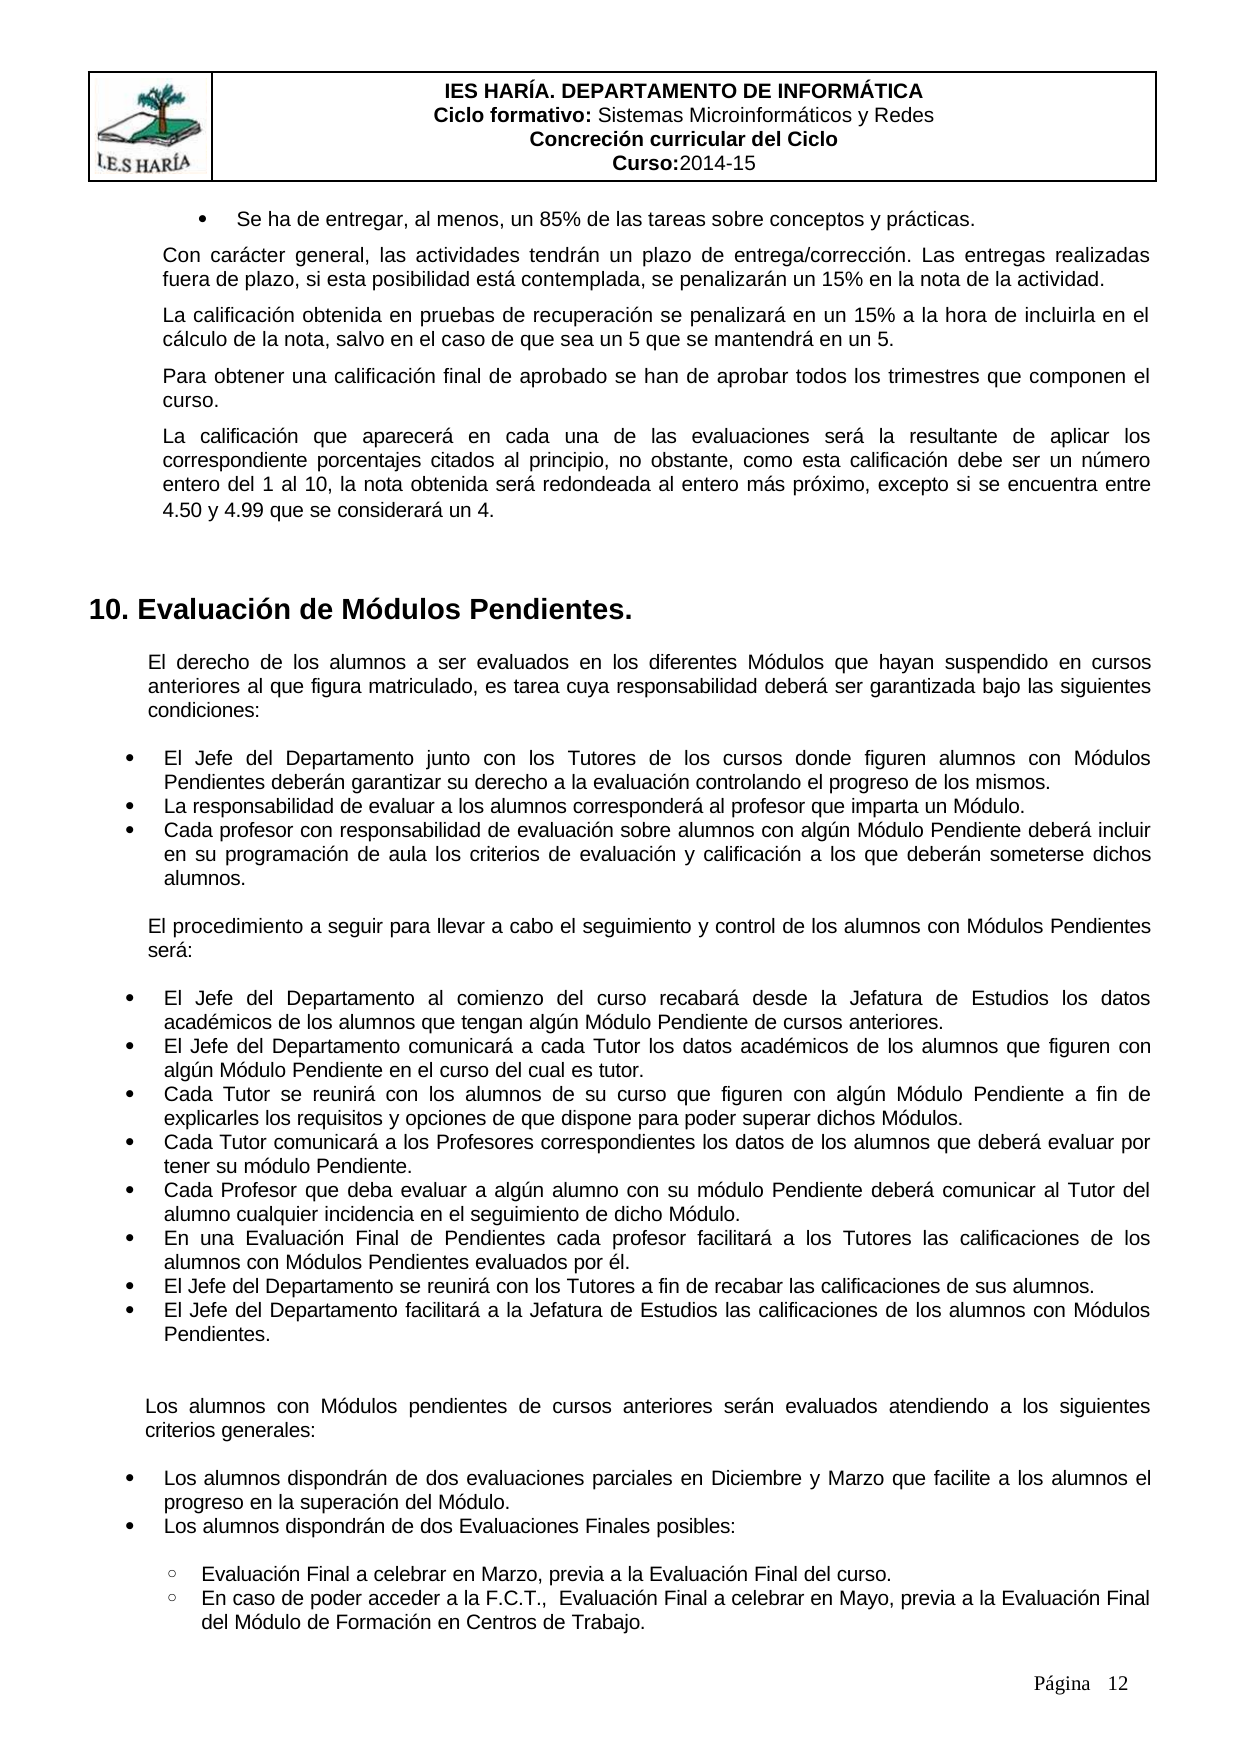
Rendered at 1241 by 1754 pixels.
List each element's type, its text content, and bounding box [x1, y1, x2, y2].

list Cada profesor con responsabilidad de evaluación sobre alumnos con algún Módulo Pendiente deberá incluir en su programación de aula los criterios de evaluación y calificación a los que deberán someterse dichos alumnos. [126, 818, 1152, 890]
list Cada Tutor comunicará a los Profesores correspondientes los datos de los alumnos que deberá evaluar por tener su módulo Pendiente. [126, 1130, 1152, 1178]
list El Jefe del Departamento facilitará a la Jefatura de Estudios las calificaciones de los alumnos con Módulos Pendientes. [126, 1298, 1152, 1346]
list Se ha de entregar, al menos, un 85% de las tareas sobre conceptos y prácticas. [199, 206, 1152, 230]
list En caso de poder acceder a la F.C.T., Evaluación Final a celebrar en Mayo, previa a la Evaluación Final del Módulo de Formación en Centros de Trabajo. [164, 1586, 1152, 1634]
text Con carácter general, las actividades tendrán un plazo de entrega/corrección. Las entregas realizadas fuera de plazo, si esta posibilidad está contemplada, se penalizarán un 15% en la nota de la actividad. [162, 243, 1152, 291]
list Cada Profesor que deba evaluar a algún alumno con su módulo Pendiente deberá comunicar al Tutor del alumno cualquier incidencia en el seguimiento de dicho Módulo. [126, 1178, 1152, 1226]
text El procedimiento a seguir para llevar a cabo el seguimiento y control de los alumnos con Módulos Pendientes será: [148, 914, 1152, 962]
text El derecho de los alumnos a ser evaluados en los diferentes Módulos que hayan suspendido en cursos anteriores al que figura matriculado, es tarea cuya responsabilidad deberá ser garantizada bajo las siguientes condiciones: [148, 650, 1152, 722]
list El Jefe del Departamento junto con los Tutores de los cursos donde figuren alumnos con Módulos Pendientes deberán garantizar su derecho a la evaluación controlando el progreso de los mismos. [126, 746, 1152, 794]
text La calificación obtenida en pruebas de recuperación se penalizará en un 15% a la hora de incluirla en el cálculo de la nota, salvo en el caso de que sea un 5 que se mantendrá en un 5. [162, 303, 1152, 351]
text Los alumnos con Módulos pendientes de cursos anteriores serán evaluados atendiendo a los siguientes criterios generales: [145, 1394, 1152, 1442]
list Los alumnos dispondrán de dos evaluaciones parciales en Diciembre y Marzo que facilite a los alumnos el progreso en la superación del Módulo. [126, 1466, 1152, 1514]
list Cada Tutor se reunirá con los alumnos de su curso que figuren con algún Módulo Pendiente a fin de explicarles los requisitos y opciones de que dispone para poder superar dichos Módulos. [126, 1082, 1152, 1130]
list Los alumnos dispondrán de dos Evaluaciones Finales posibles: [126, 1514, 1152, 1538]
picture [94, 78, 207, 174]
list El Jefe del Departamento comunicará a cada Tutor los datos académicos de los alumnos que figuren con algún Módulo Pendiente en el curso del cual es tutor. [126, 1034, 1152, 1082]
list El Jefe del Departamento se reunirá con los Tutores a fin de recabar las calificaciones de sus alumnos. [126, 1274, 1152, 1298]
list Evaluación Final a celebrar en Marzo, previa a la Evaluación Final del curso. [164, 1562, 1152, 1586]
text La calificación que aparecerá en cada una de las evaluaciones será la resultante de aplicar los correspondiente porcentajes citados al principio, no obstante, como esta calificación debe ser un número entero del 1 al 10, la nota obtenida será redondeada al entero más próximo, excepto si se encuentra entre 4.50 y 4.99 que se considerará un 4. [162, 424, 1152, 522]
text 10. Evaluación de Módulos Pendientes. [89, 592, 1152, 626]
text Para obtener una calificación final de aprobado se han de aprobar todos los trimestres que componen el curso. [162, 364, 1152, 412]
list El Jefe del Departamento al comienzo del curso recabará desde la Jefatura de Estudios los datos académicos de los alumnos que tengan algún Módulo Pendiente de cursos anteriores. [126, 986, 1152, 1034]
list En una Evaluación Final de Pendientes cada profesor facilitará a los Tutores las calificaciones de los alumnos con Módulos Pendientes evaluados por él. [126, 1226, 1152, 1274]
list La responsabilidad de evaluar a los alumnos corresponderá al profesor que imparta un Módulo. [126, 794, 1152, 818]
